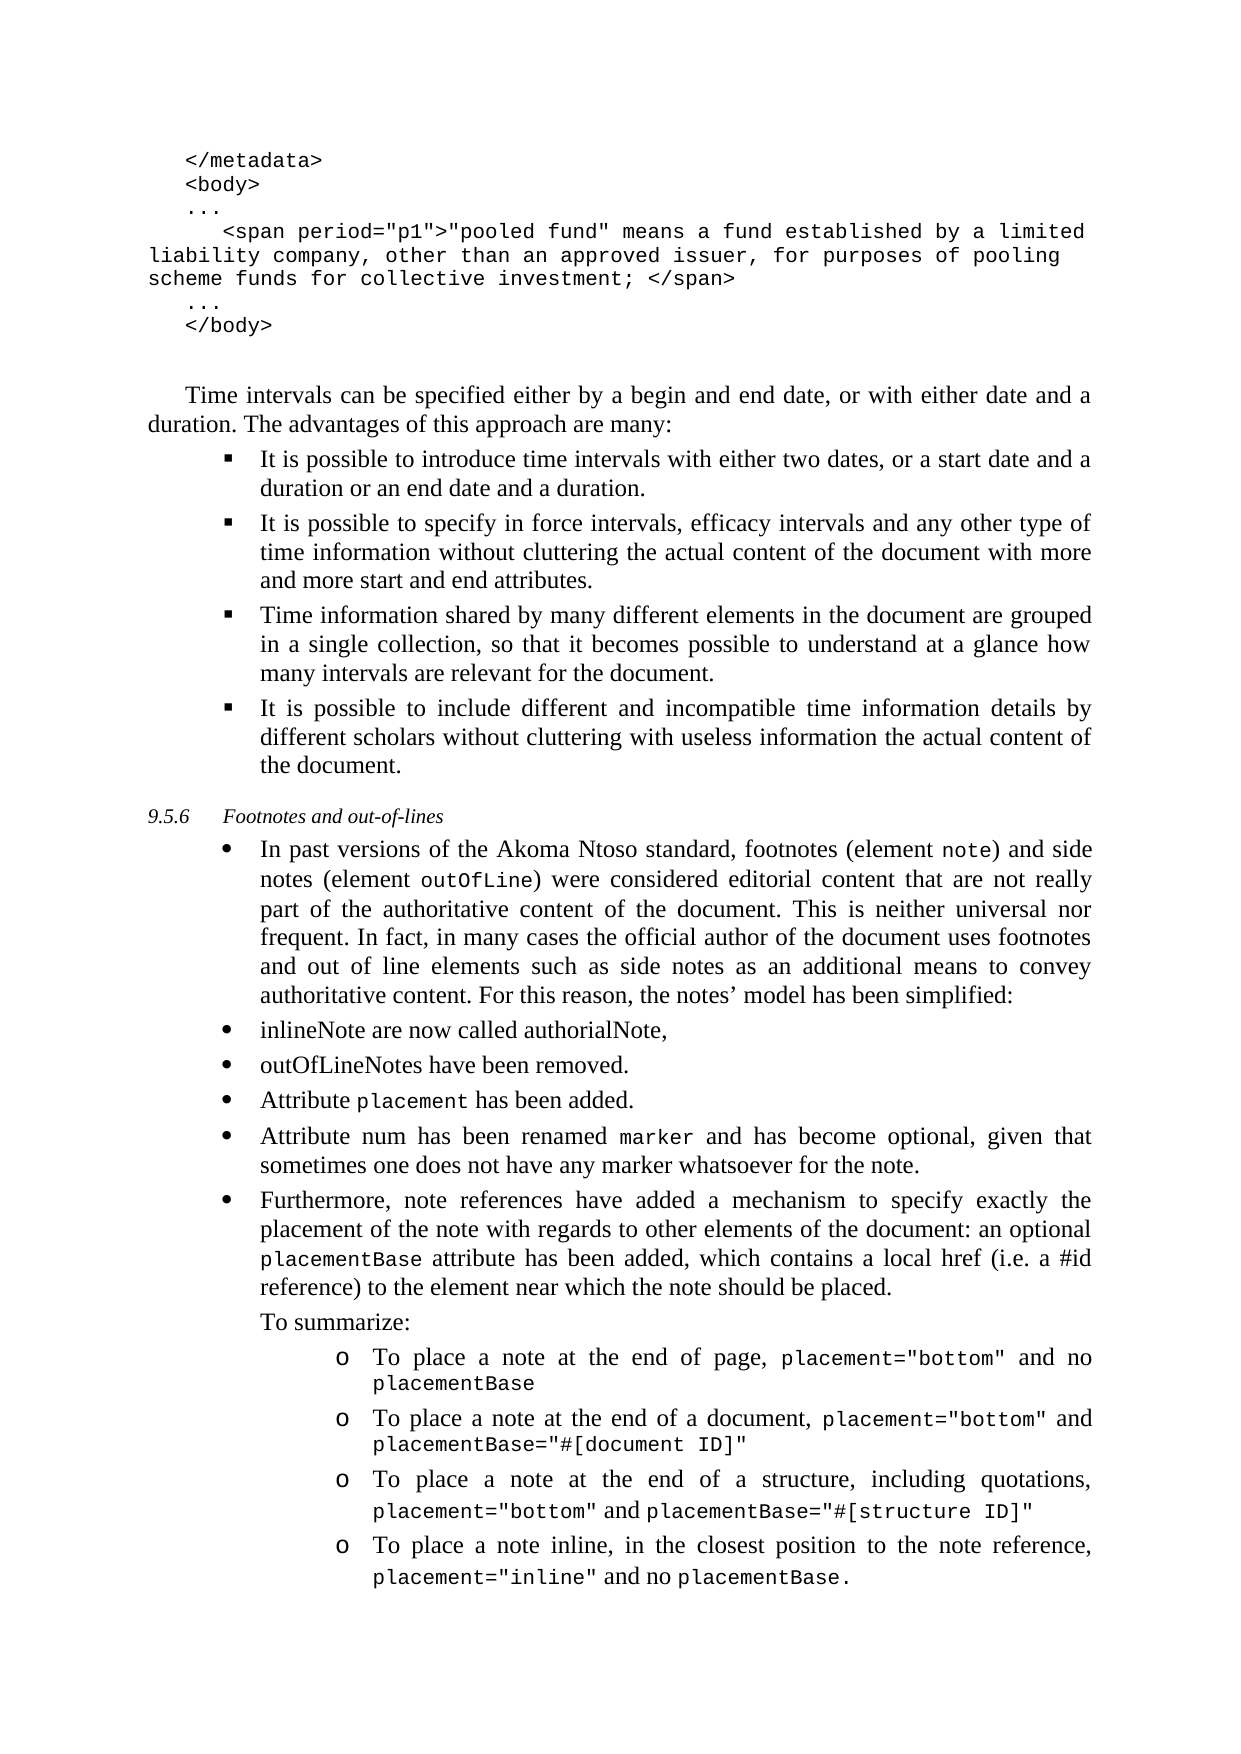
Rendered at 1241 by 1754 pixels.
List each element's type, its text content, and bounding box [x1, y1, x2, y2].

list Attribute placement has been added. [222, 1085, 1092, 1114]
list In past versions of the Akoma Ntoso standard, footnotes (element note) and side notes (element outOfLine) were considered editorial content that are not really part of the authoritative content of the document. This is neither universal nor frequent. In fact, in many cases the official author of the document uses footnotes and out of line elements such as side notes as an additional means to convey authoritative content. For this reason, the notes’ model has been simplified: [222, 834, 1092, 1009]
list To place a note at the end of page, placement="bottom" and no placementBase [335, 1342, 1092, 1397]
subtitle Footnotes and out-of-lines [148, 804, 1092, 828]
text <span period="p1">"pooled fund" means a fund established by a limited liability company, other than an approved issuer, for purposes of pooling scheme funds for collective investment; </span> [148, 221, 1092, 292]
text ... [148, 197, 1092, 221]
list To place a note at the end of a document, placement="bottom" and placementBase="#[document ID]" [335, 1403, 1092, 1458]
list To place a note at the end of a structure, including quotations, placement="bottom" and placementBase="#[structure ID]" [335, 1464, 1092, 1524]
text </body> [148, 316, 1092, 339]
text ... [148, 292, 1092, 316]
list It is possible to introduce time intervals with either two dates, or a start date and a duration or an end date and a duration. [222, 444, 1092, 502]
text <body> [148, 174, 1092, 197]
text To summarize: [260, 1307, 1092, 1336]
list Furthermore, note references have added a mechanism to specify exactly the placement of the note with regards to other elements of the document: an optional placementBase attribute has been added, which contains a local href (i.e. a #id reference) to the element near which the note should be placed. [222, 1185, 1092, 1301]
list It is possible to specify in force intervals, efficacy intervals and any other type of time information without cluttering the actual content of the document with more and more start and end attributes. [222, 508, 1092, 594]
list To place a note inline, in the closest position to the note reference, placement="inline" and no placementBase. [335, 1531, 1092, 1591]
text Time intervals can be specified either by a begin and end date, or with either date and a duration. The advantages of this approach are many: [148, 380, 1092, 438]
text </metadata> [148, 150, 1092, 174]
list outOfLineNotes have been removed. [222, 1050, 1092, 1079]
list Time information shared by many different elements in the document are grouped in a single collection, so that it becomes possible to understand at a glance how many intervals are relevant for the document. [222, 600, 1092, 687]
list Attribute num has been renamed marker and has become optional, given that sometimes one does not have any marker whatsoever for the note. [222, 1121, 1092, 1179]
list inlineNote are now called authorialNote, [222, 1015, 1092, 1044]
list It is possible to include different and incompatible time information details by different scholars without cluttering with useless information the actual content of the document. [222, 693, 1092, 779]
